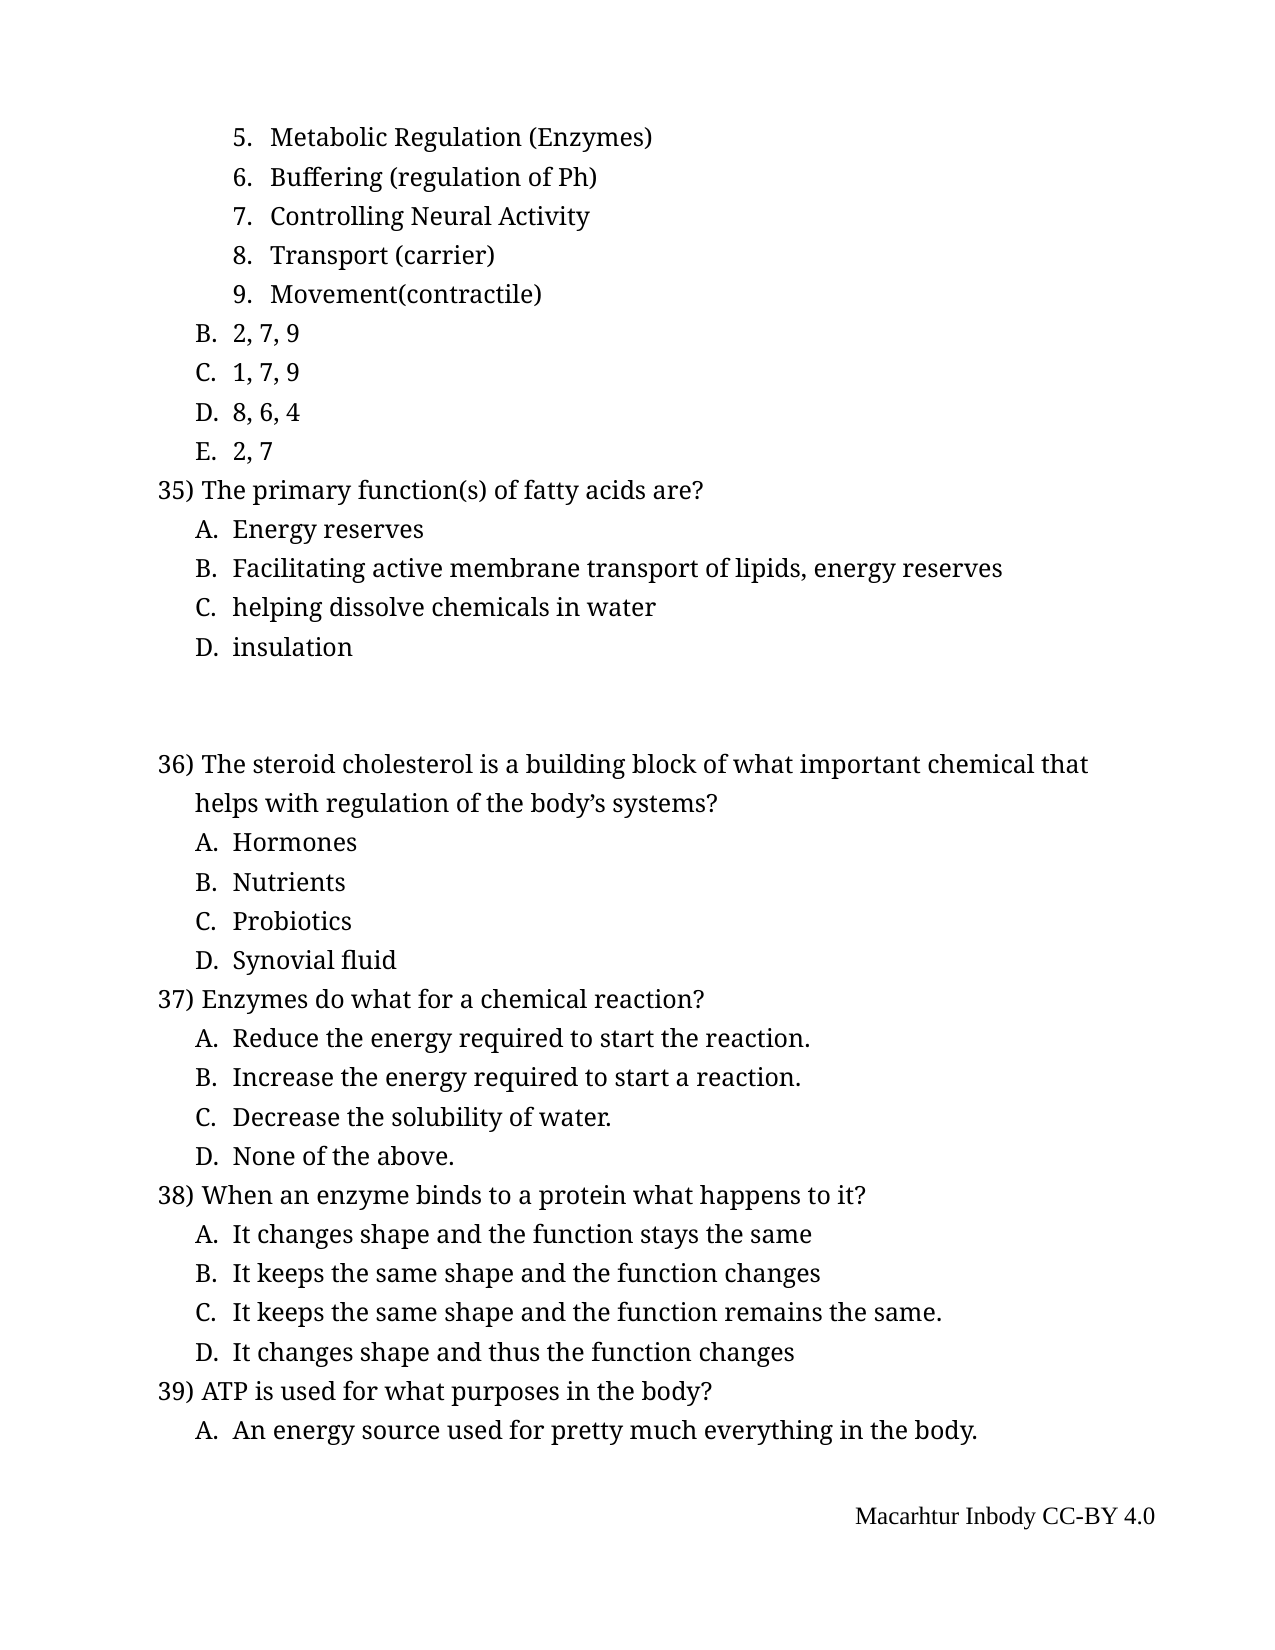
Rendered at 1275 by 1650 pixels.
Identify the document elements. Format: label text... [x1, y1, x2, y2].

list None of the above. [195, 1138, 1155, 1172]
list Facilitating active membrane transport of lipids, energy reserves [195, 551, 1155, 585]
list Increase the energy required to start a reaction. [195, 1060, 1155, 1094]
list 8, 6, 4 [195, 394, 1155, 428]
list Decrease the solubility of water. [195, 1099, 1155, 1133]
list When an enzyme binds to a protein what happens to it? [157, 1177, 1155, 1212]
list Nutrients [195, 864, 1155, 898]
list It keeps the same shape and the function remains the same. [195, 1295, 1155, 1329]
list insulation [195, 629, 1155, 663]
list The primary function(s) of fatty acids are? [157, 472, 1155, 507]
list Reduce the energy required to start the reaction. [195, 1021, 1155, 1055]
list Buffering (regulation of Ph) [232, 159, 1155, 193]
list An energy source used for pretty much everything in the body. [195, 1412, 1155, 1447]
list Synovial fluid [195, 942, 1155, 977]
list It changes shape and the function stays the same [195, 1217, 1155, 1251]
list The steroid cholesterol is a building block of what important chemical that helps with regulation of the body’s systems? [157, 747, 1155, 820]
list 2, 7, 9 [195, 316, 1155, 350]
list Metabolic Regulation (Enzymes) [232, 120, 1155, 154]
list Enzymes do what for a chemical reaction? [157, 982, 1155, 1016]
list helping dissolve chemicals in water [195, 590, 1155, 624]
list Controlling Neural Activity [232, 198, 1155, 232]
list Energy reserves [195, 512, 1155, 546]
list 2, 7 [195, 433, 1155, 467]
list Probiotics [195, 903, 1155, 937]
list Movement(contractile) [232, 277, 1155, 311]
list ATP is used for what purposes in the body? [157, 1373, 1155, 1407]
list It keeps the same shape and the function changes [195, 1256, 1155, 1290]
list It changes shape and thus the function changes [195, 1334, 1155, 1368]
list 1, 7, 9 [195, 355, 1155, 389]
list Transport (carrier) [232, 237, 1155, 272]
list Hormones [195, 825, 1155, 859]
